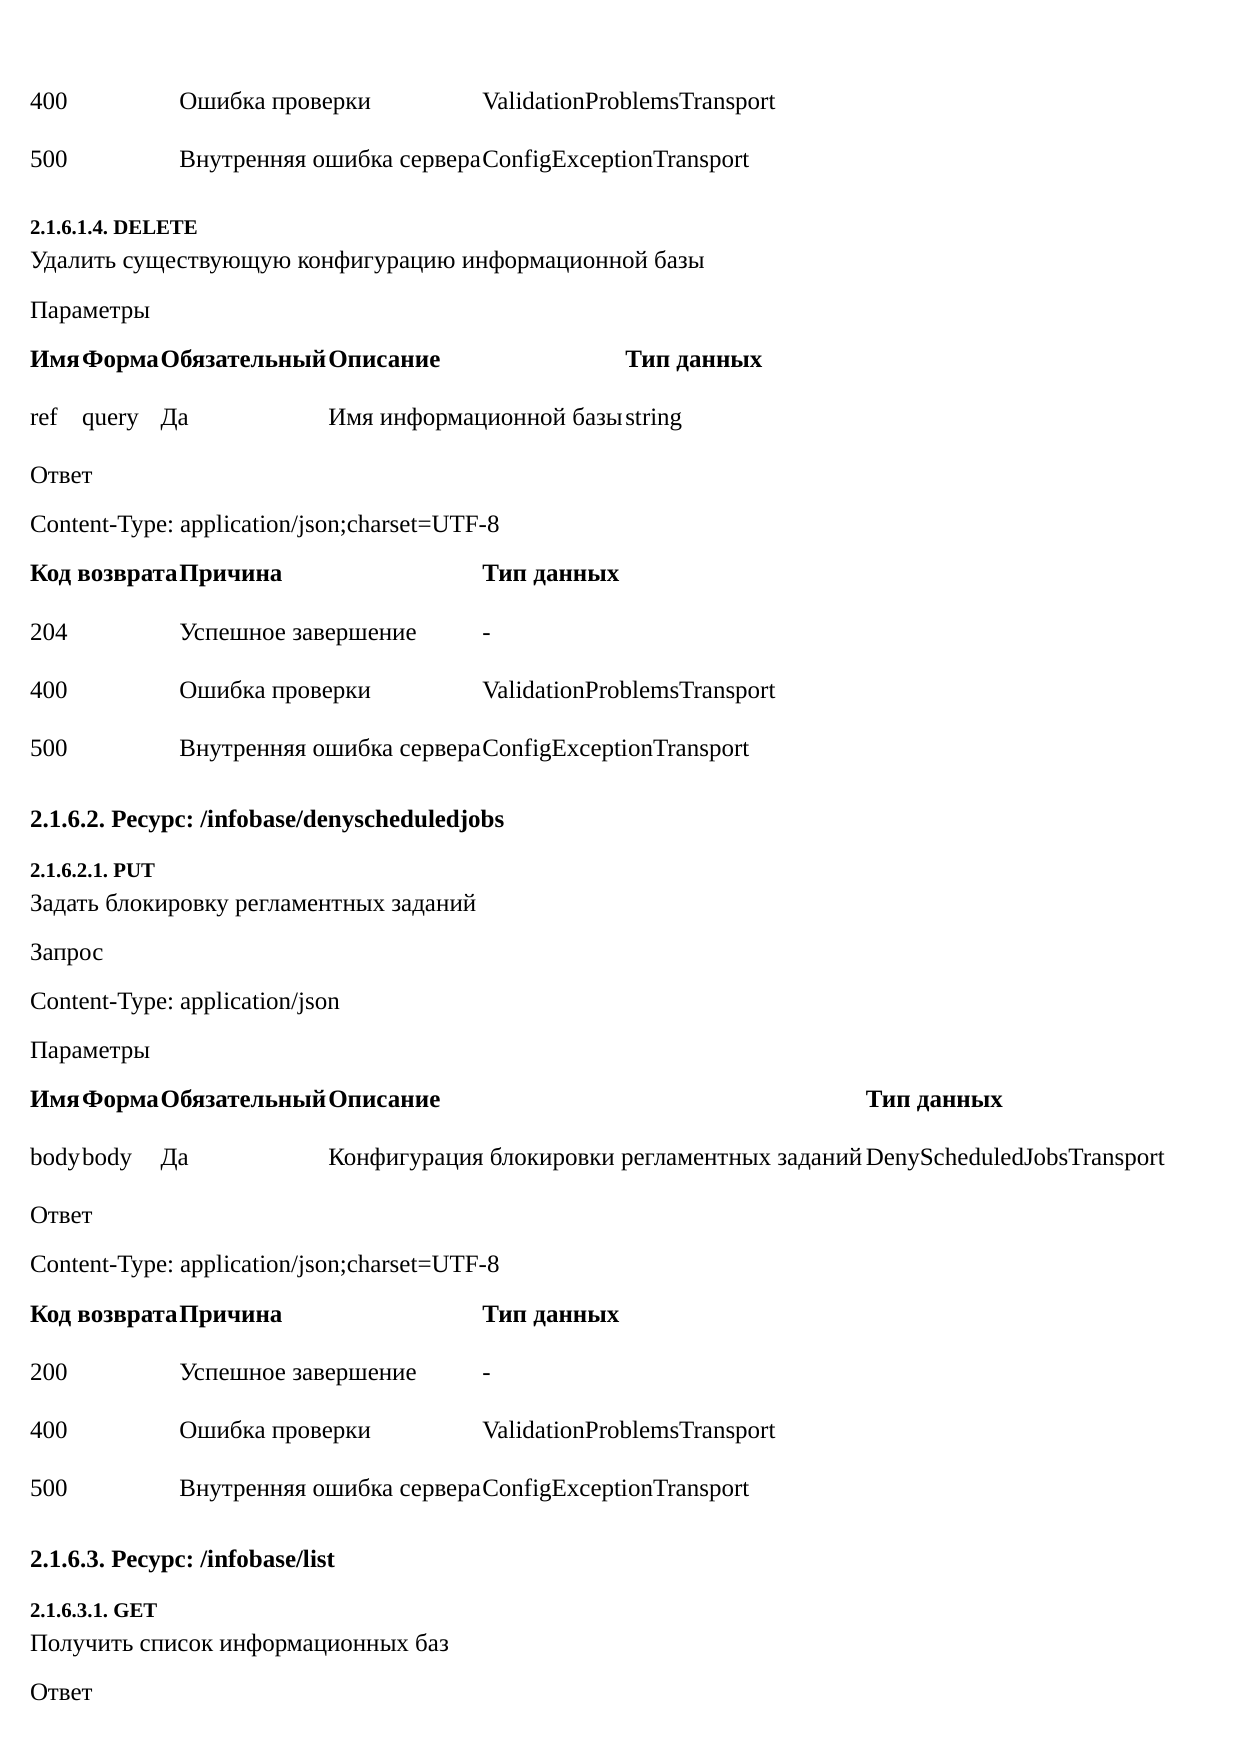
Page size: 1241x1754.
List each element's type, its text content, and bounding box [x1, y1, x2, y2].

table_cell 400 [30, 1415, 179, 1473]
subtitle 2.1.6.3.1. GET [30, 1598, 1211, 1622]
subtitle 2.1.6.3. Ресурс: /infobase/list [30, 1544, 1211, 1573]
table_header Код возврата [30, 558, 179, 617]
table_cell ConfigExceptionTransport [482, 145, 777, 203]
table_cell - [482, 1357, 777, 1415]
table_cell 400 [30, 86, 179, 144]
table_cell 500 [30, 733, 179, 791]
table_header Код возврата [30, 1299, 179, 1357]
table_cell ValidationProblemsTransport [482, 86, 777, 144]
table_cell Внутренняя ошибка сервера [179, 145, 482, 203]
table_cell 200 [30, 1357, 179, 1415]
table_cell 204 [30, 617, 179, 675]
table_cell Ошибка проверки [179, 86, 482, 144]
text Удалить существующую конфигурацию информационной базы [30, 246, 1211, 274]
table_header Тип данных [625, 344, 764, 402]
table_cell 400 [30, 675, 179, 733]
table_cell ref [30, 402, 82, 460]
table_header Имя [30, 344, 82, 402]
table_cell ConfigExceptionTransport [482, 1473, 777, 1532]
text Ответ [30, 460, 1211, 489]
table_cell 500 [30, 1473, 179, 1532]
table_cell query [82, 402, 160, 460]
table_cell ConfigExceptionTransport [482, 733, 777, 791]
table_header Причина [179, 1299, 482, 1357]
table_header Имя [30, 1084, 82, 1142]
table_cell string [625, 402, 764, 460]
table_cell 500 [30, 145, 179, 203]
table_cell Имя информационной базы [328, 402, 625, 460]
table_cell Да [160, 1142, 328, 1201]
text Параметры [30, 1035, 1211, 1064]
text Content-Type: application/json [30, 986, 1211, 1015]
table_cell Конфигурация блокировки регламентных заданий [328, 1142, 866, 1201]
table_header Тип данных [482, 1299, 777, 1357]
subtitle 2.1.6.2.1. PUT [30, 857, 1211, 882]
table_header Обязательный [160, 344, 328, 402]
table_header Обязательный [160, 1084, 328, 1142]
text Content-Type: application/json;charset=UTF-8 [30, 1249, 1211, 1278]
table_cell - [482, 617, 777, 675]
table_cell [482, 28, 777, 86]
table_cell DenyScheduledJobsTransport [866, 1142, 1172, 1201]
table_cell Внутренняя ошибка сервера [179, 733, 482, 791]
table_cell ValidationProblemsTransport [482, 675, 777, 733]
subtitle 2.1.6.1.4. DELETE [30, 215, 1211, 239]
table_cell body [30, 1142, 82, 1201]
text Ответ [30, 1677, 1211, 1706]
table_header Тип данных [482, 558, 777, 617]
table_cell [179, 28, 482, 86]
table_header Форма [82, 1084, 160, 1142]
table_cell Ошибка проверки [179, 675, 482, 733]
table_cell Да [160, 402, 328, 460]
table_cell Успешное завершение [179, 1357, 482, 1415]
text Параметры [30, 295, 1211, 323]
table_cell ValidationProblemsTransport [482, 1415, 777, 1473]
text Content-Type: application/json;charset=UTF-8 [30, 509, 1211, 538]
table_header Описание [328, 1084, 866, 1142]
table_header Причина [179, 558, 482, 617]
table_cell Успешное завершение [179, 617, 482, 675]
text Запрос [30, 937, 1211, 966]
table_cell Ошибка проверки [179, 1415, 482, 1473]
table_header Описание [328, 344, 625, 402]
text Задать блокировку регламентных заданий [30, 888, 1211, 917]
table_cell Внутренняя ошибка сервера [179, 1473, 482, 1532]
text Получить список информационных баз [30, 1628, 1211, 1657]
table_cell [30, 28, 179, 86]
text Ответ [30, 1201, 1211, 1229]
subtitle 2.1.6.2. Ресурс: /infobase/denyscheduledjobs [30, 804, 1211, 832]
table_header Тип данных [866, 1084, 1172, 1142]
table_header Форма [82, 344, 160, 402]
table_cell body [82, 1142, 160, 1201]
